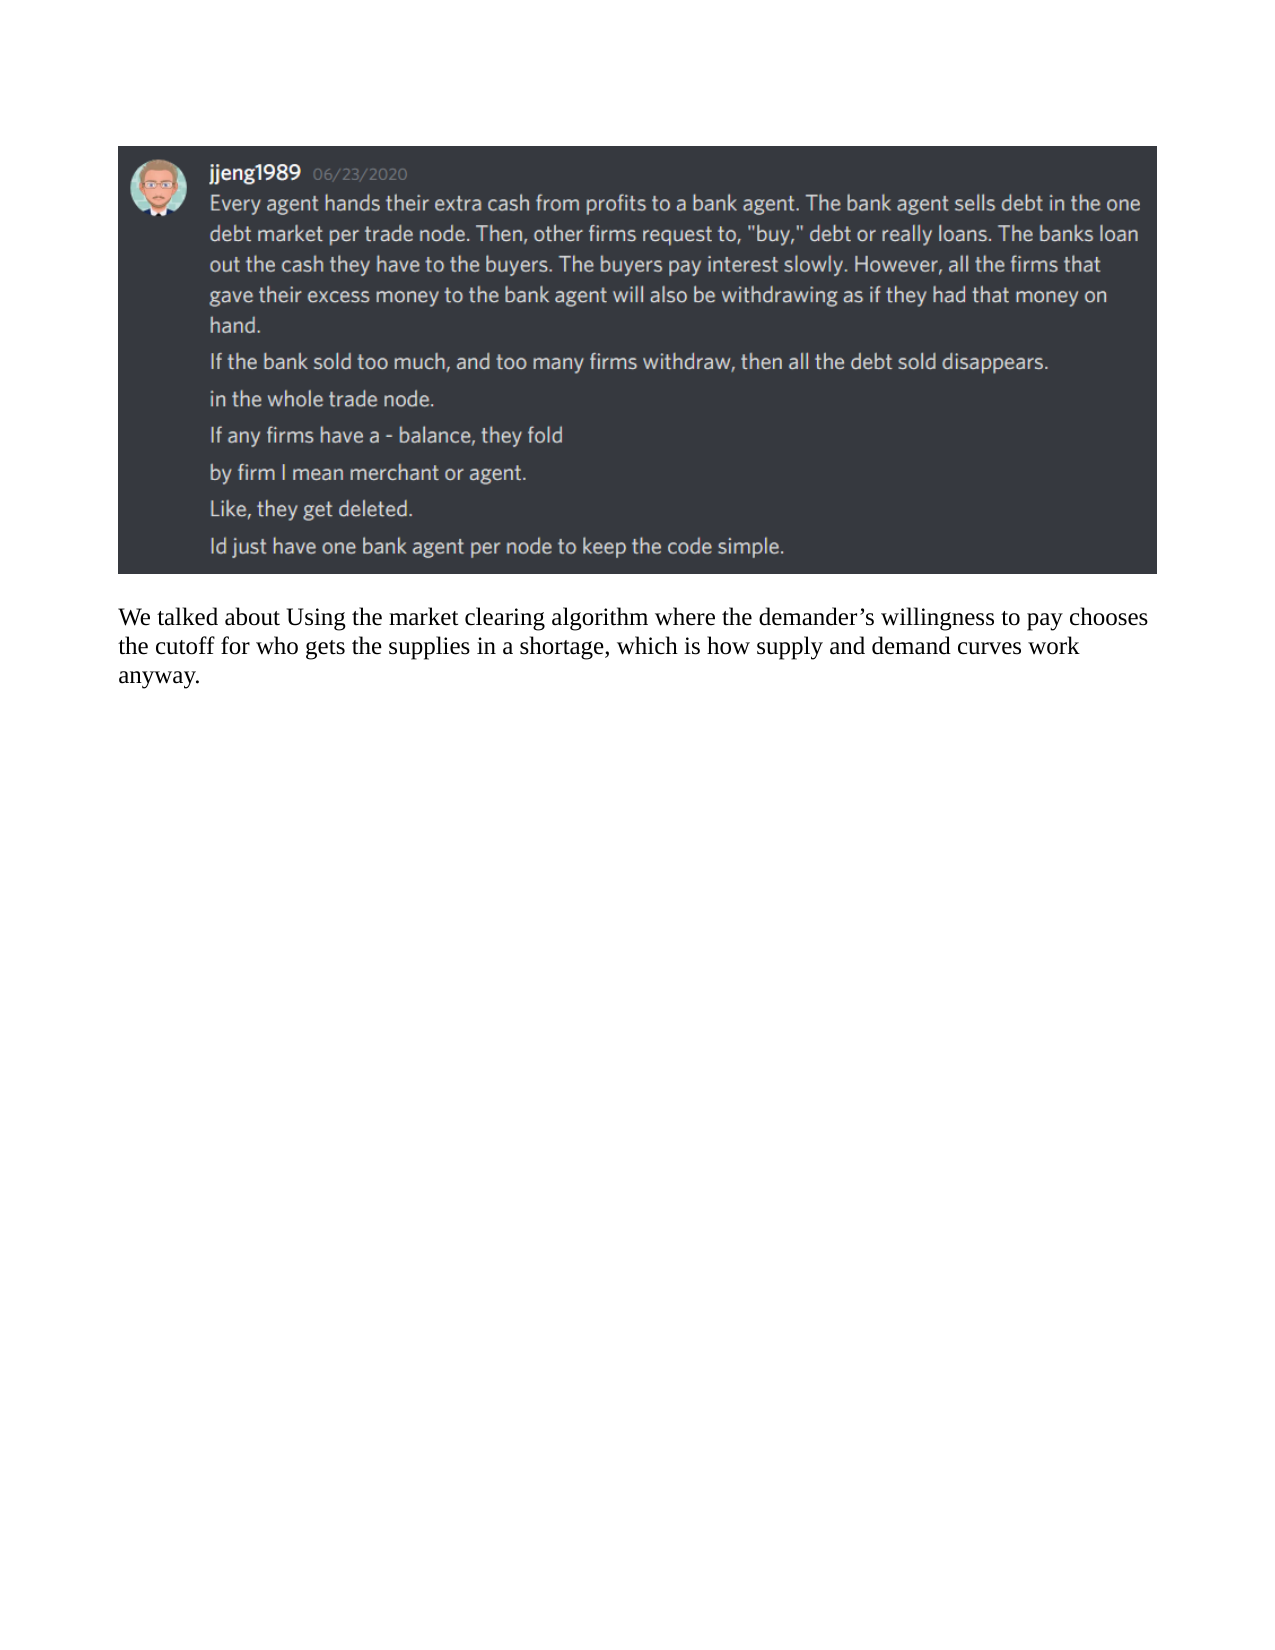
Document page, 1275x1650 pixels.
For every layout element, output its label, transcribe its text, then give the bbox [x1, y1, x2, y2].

text We talked about Using the market clearing algorithm where the demander’s willingness to pay chooses the cutoff for who gets the supplies in a shortage, which is how supply and demand curves work anyway. [118, 602, 1157, 689]
picture [118, 146, 1157, 574]
